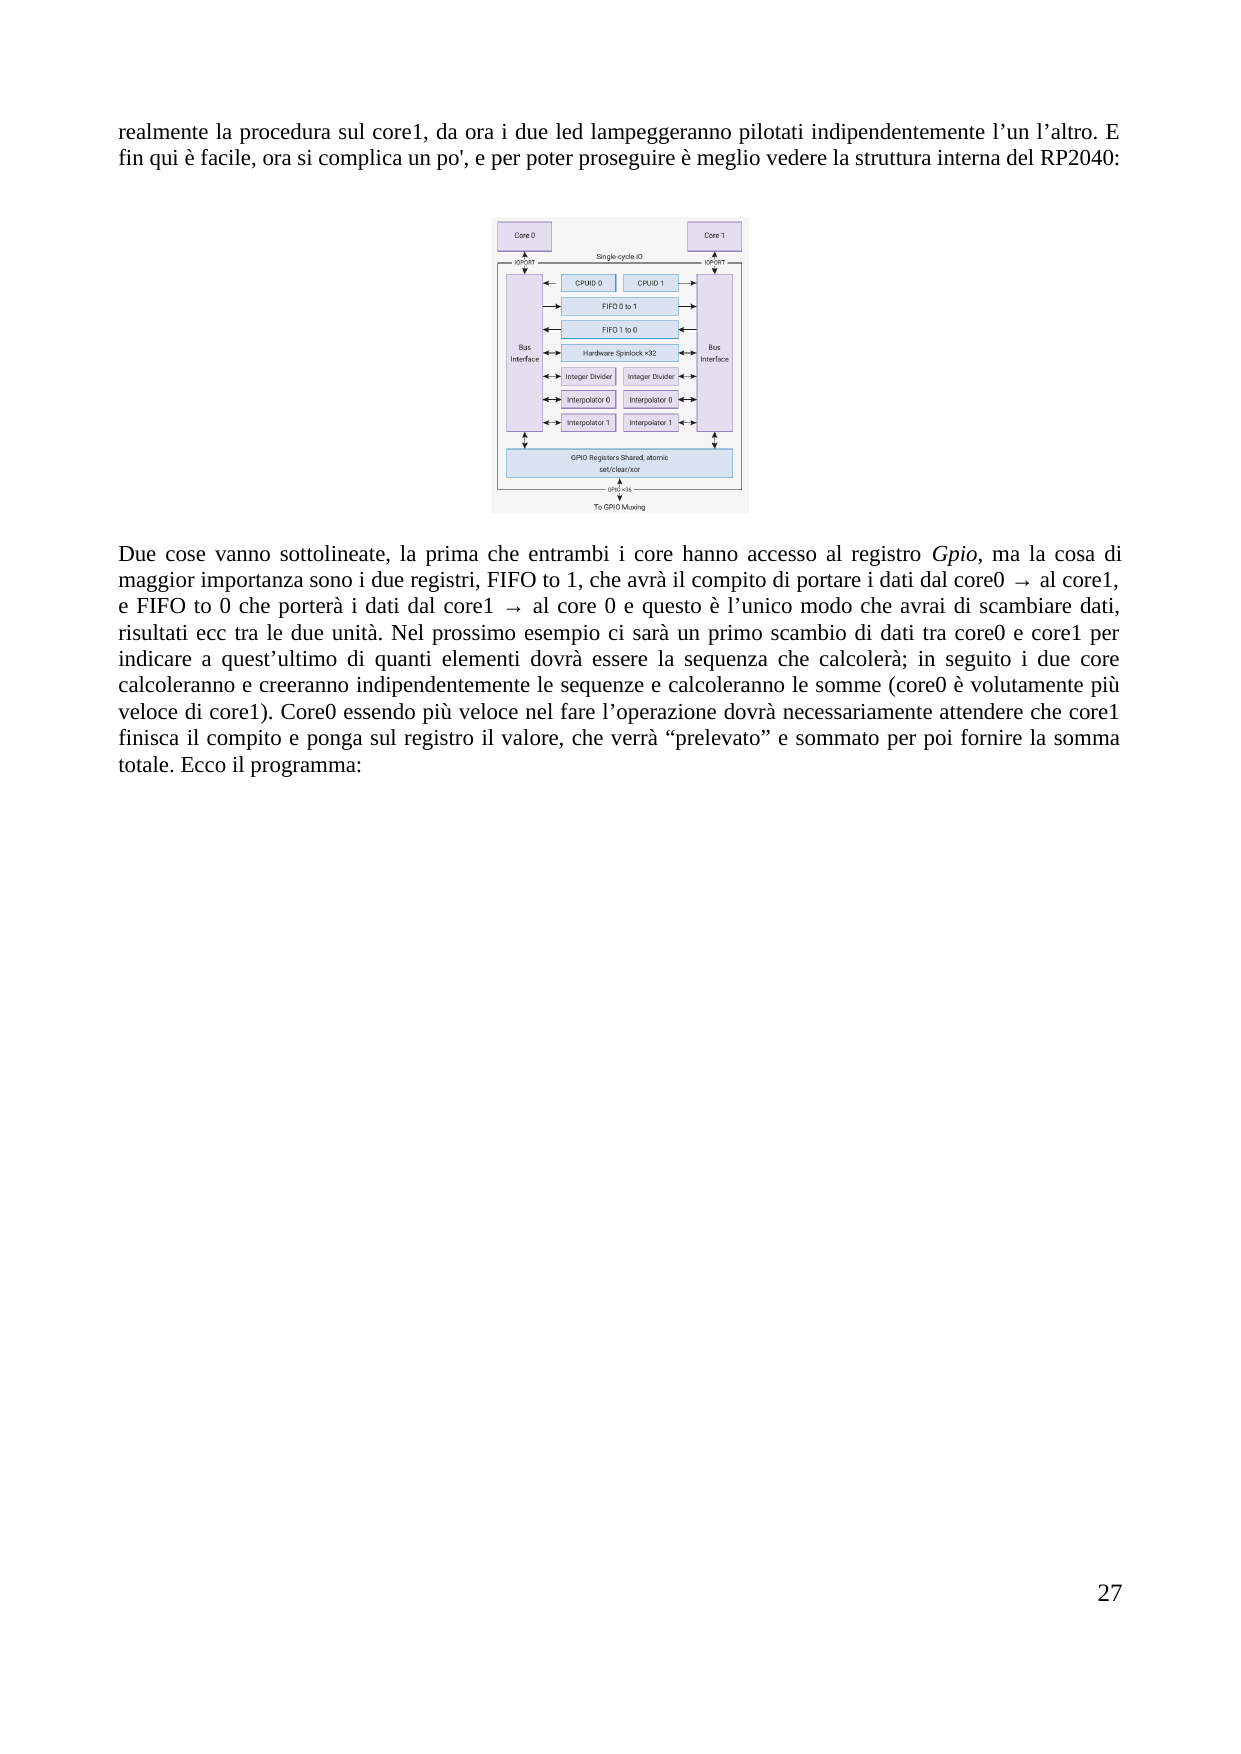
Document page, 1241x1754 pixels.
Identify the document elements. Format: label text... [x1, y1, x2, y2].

picture [491, 217, 749, 513]
text Due cose vanno sottolineate, la prima che entrambi i core hanno accesso al registro Gpio, ma la cosa di maggior importanza sono i due registri, FIFO to 1, che avrà il compito di portare i dati dal core0 → al core1, e FIFO to 0 che porterà i dati dal core1 → al core 0 e questo è l’unico modo che avrai di scambiare dati, risultati ecc tra le due unità. Nel prossimo esempio ci sarà un primo scambio di dati tra core0 e core1 per indicare a quest’ultimo di quanti elementi dovrà essere la sequenza che calcolerà; in seguito i due core calcoleranno e creeranno indipendentemente le sequenze e calcoleranno le somme (core0 è volutamente più veloce di core1). Core0 essendo più veloce nel fare l’operazione dovrà necessariamente attendere che core1 finisca il compito e ponga sul registro il valore, che verrà “prelevato” e sommato per poi fornire la somma totale. Ecco il programma: [118, 540, 1122, 777]
text realmente la procedura sul core1, da ora i due led lampeggeranno pilotati indipendentemente l’un l’altro. E fin qui è facile, ora si complica un po', e per poter proseguire è meglio vedere la struttura interna del RP2040: [118, 118, 1122, 171]
